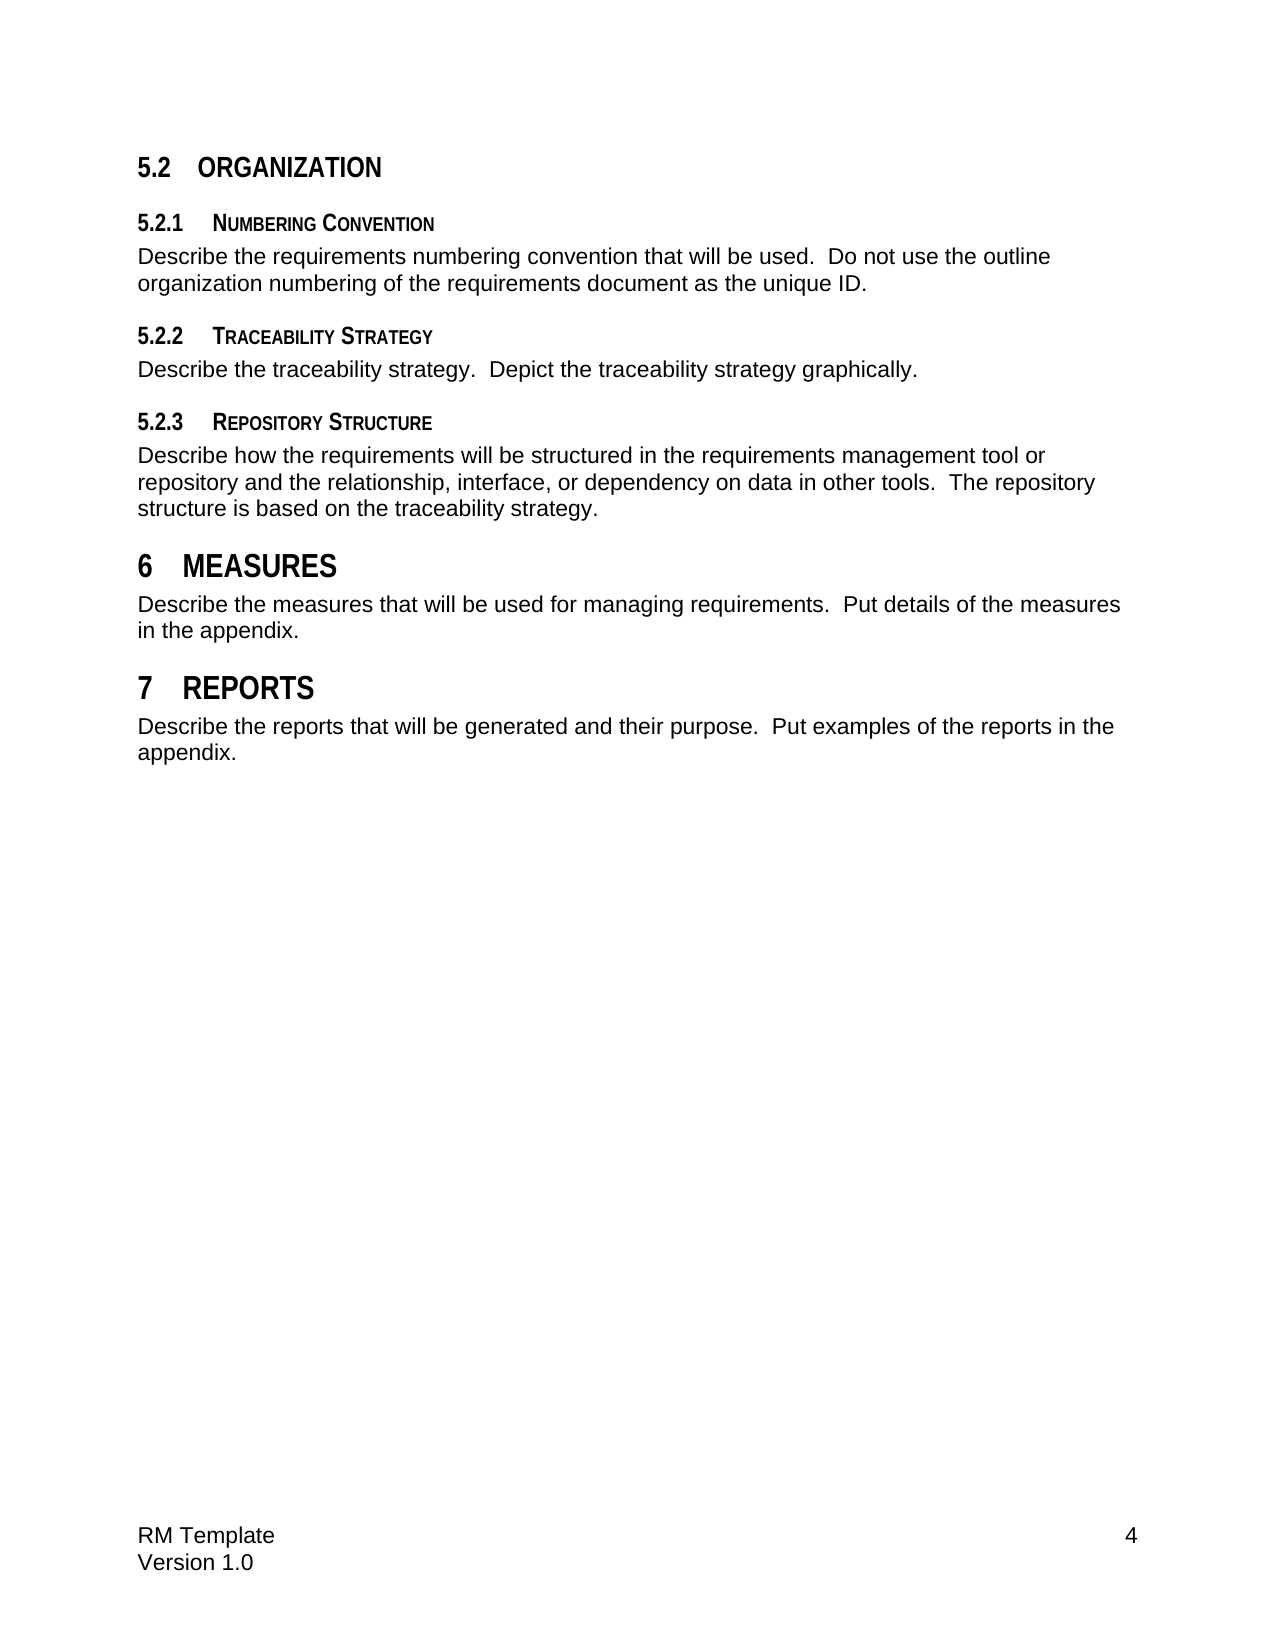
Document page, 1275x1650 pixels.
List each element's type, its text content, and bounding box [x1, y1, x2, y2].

subtitle Repository Structure [137, 407, 1138, 436]
subtitle MEASURES [137, 546, 1138, 584]
text Describe how the requirements will be structured in the requirements management tool or repository and the relationship, interface, or dependency on data in other tools. The repository structure is based on the traceability strategy. [137, 442, 1138, 521]
subtitle Numbering Convention [137, 208, 1138, 237]
subtitle Organization [137, 150, 1138, 183]
subtitle Traceability Strategy [137, 321, 1138, 350]
subtitle REPORTS [137, 668, 1138, 707]
text Describe the measures that will be used for managing requirements. Put details of the measures in the appendix. [137, 591, 1138, 643]
text Describe the reports that will be generated and their purpose. Put examples of the reports in the appendix. [137, 713, 1138, 766]
text Describe the traceability strategy. Depict the traceability strategy graphically. [137, 356, 1138, 382]
text Describe the requirements numbering convention that will be used. Do not use the outline organization numbering of the requirements document as the unique ID. [137, 243, 1138, 296]
